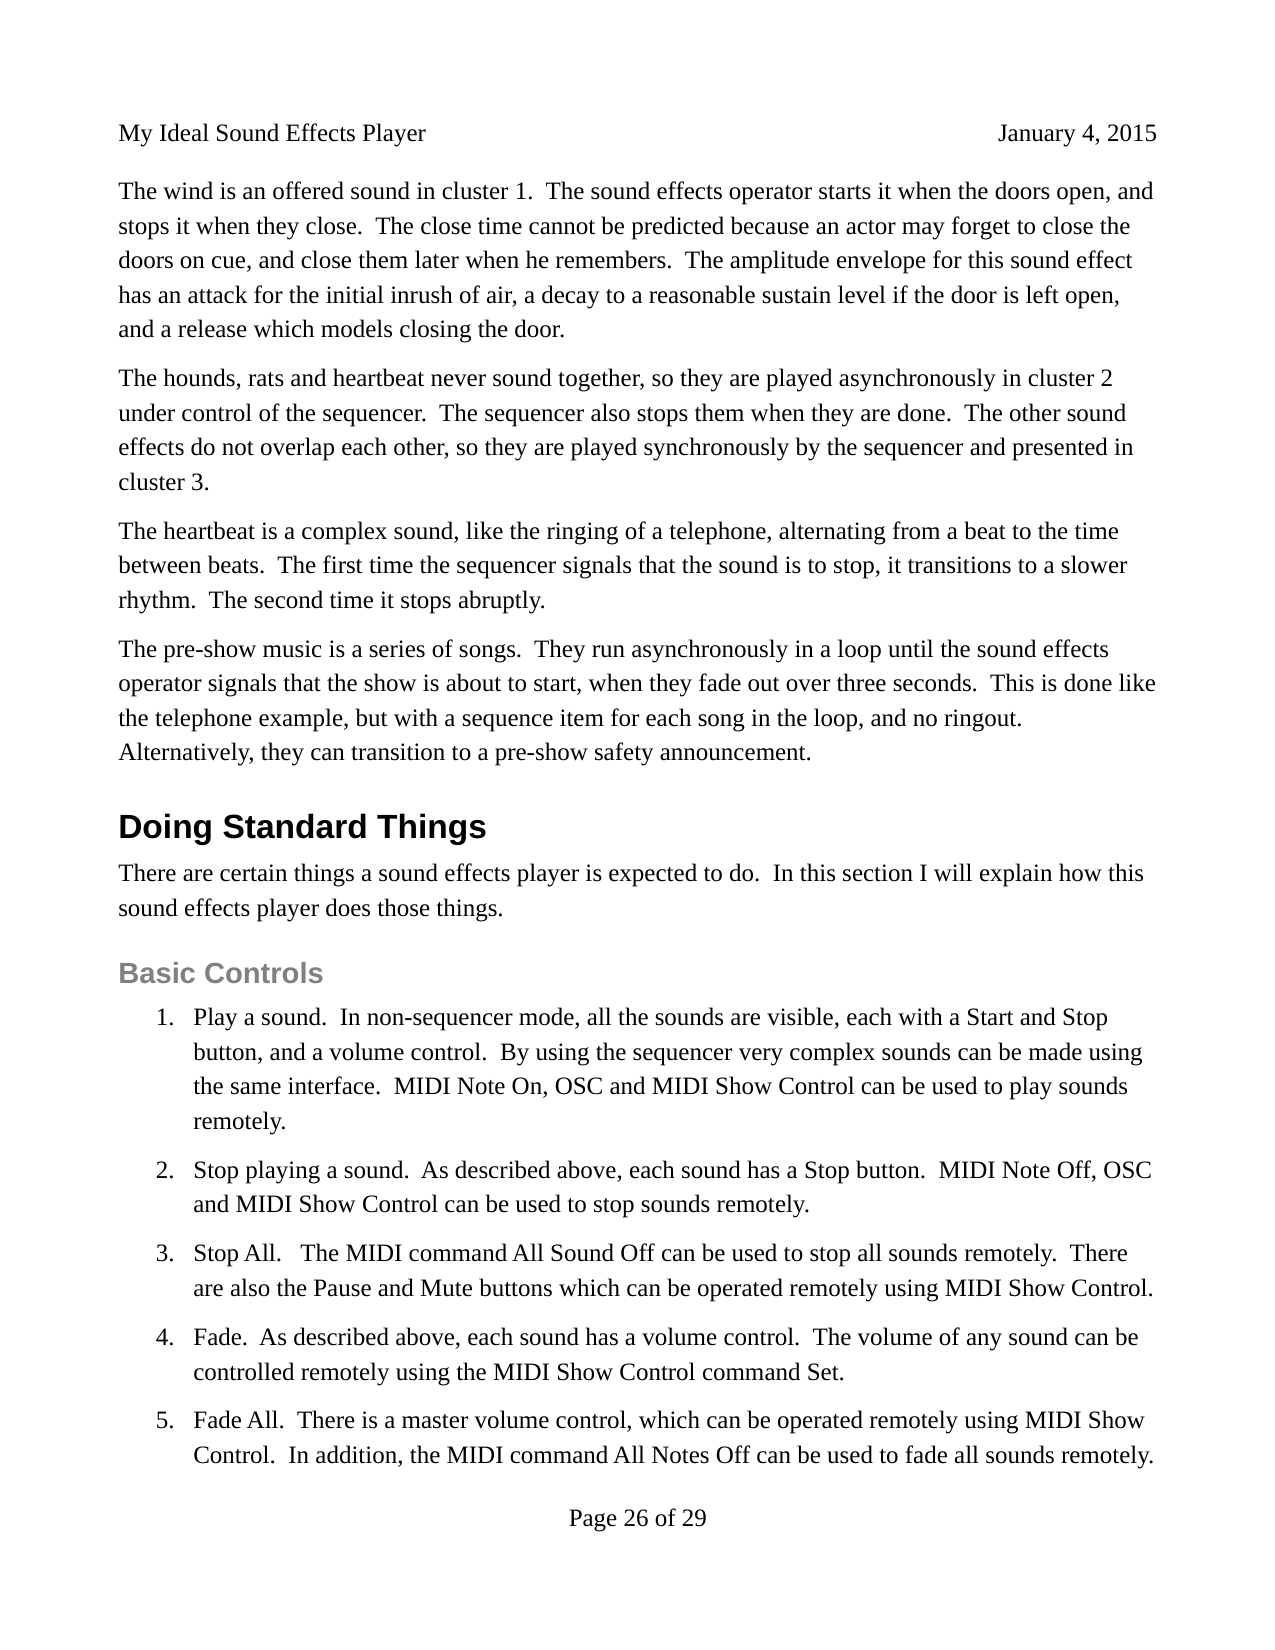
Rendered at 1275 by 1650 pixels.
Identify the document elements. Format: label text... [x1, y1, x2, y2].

text The pre-show music is a series of songs. They run asynchronously in a loop until the sound effects operator signals that the show is about to start, when they fade out over three seconds. This is done like the telephone example, but with a sequence item for each song in the loop, and no ringout. Alternatively, they can transition to a pre-show safety announcement. [118, 634, 1157, 766]
list Stop playing a sound. As described above, each sound has a Stop button. MIDI Note Off, OSC and MIDI Show Control can be used to stop sounds remotely. [156, 1155, 1157, 1218]
list Stop All. The MIDI command All Sound Off can be used to stop all sounds remotely. There are also the Pause and Mute buttons which can be operated remotely using MIDI Show Control. [156, 1238, 1157, 1302]
text The heartbeat is a complex sound, like the ringing of a telephone, alternating from a beat to the time between beats. The first time the sequencer signals that the sound is to stop, it transitions to a slower rhythm. The second time it stops abruptly. [118, 516, 1157, 613]
list Play a sound. In non-sequencer mode, all the sounds are visible, each with a Start and Stop button, and a volume control. By using the sequencer very complex sounds can be made using the same interface. MIDI Note On, OSC and MIDI Show Control can be used to play sounds remotely. [156, 1002, 1157, 1135]
text The hounds, rats and heartbeat never sound together, so they are played asynchronously in cluster 2 under control of the sequencer. The sequencer also stops them when they are done. The other sound effects do not overlap each other, so they are played synchronously by the sequencer and presented in cluster 3. [118, 363, 1157, 496]
list Fade. As described above, each sound has a volume control. The volume of any sound can be controlled remotely using the MIDI Show Control command Set. [156, 1322, 1157, 1385]
text The wind is an offered sound in cluster 1. The sound effects operator starts it when the doors open, and stops it when they close. The close time cannot be predicted because an actor may forget to close the doors on cue, and close them later when he remembers. The amplitude envelope for this sound effect has an attack for the initial inrush of air, a decay to a reasonable sustain level if the door is left open, and a release which models closing the door. [118, 176, 1157, 343]
list Fade All. There is a master volume control, which can be operated remotely using MIDI Show Control. In addition, the MIDI command All Notes Off can be used to fade all sounds remotely. [156, 1406, 1157, 1469]
subtitle Doing Standard Things [118, 807, 1157, 846]
text There are certain things a sound effects player is expected to do. In this section I will explain how this sound effects player does those things. [118, 858, 1157, 922]
subtitle Basic Controls [118, 956, 1157, 990]
